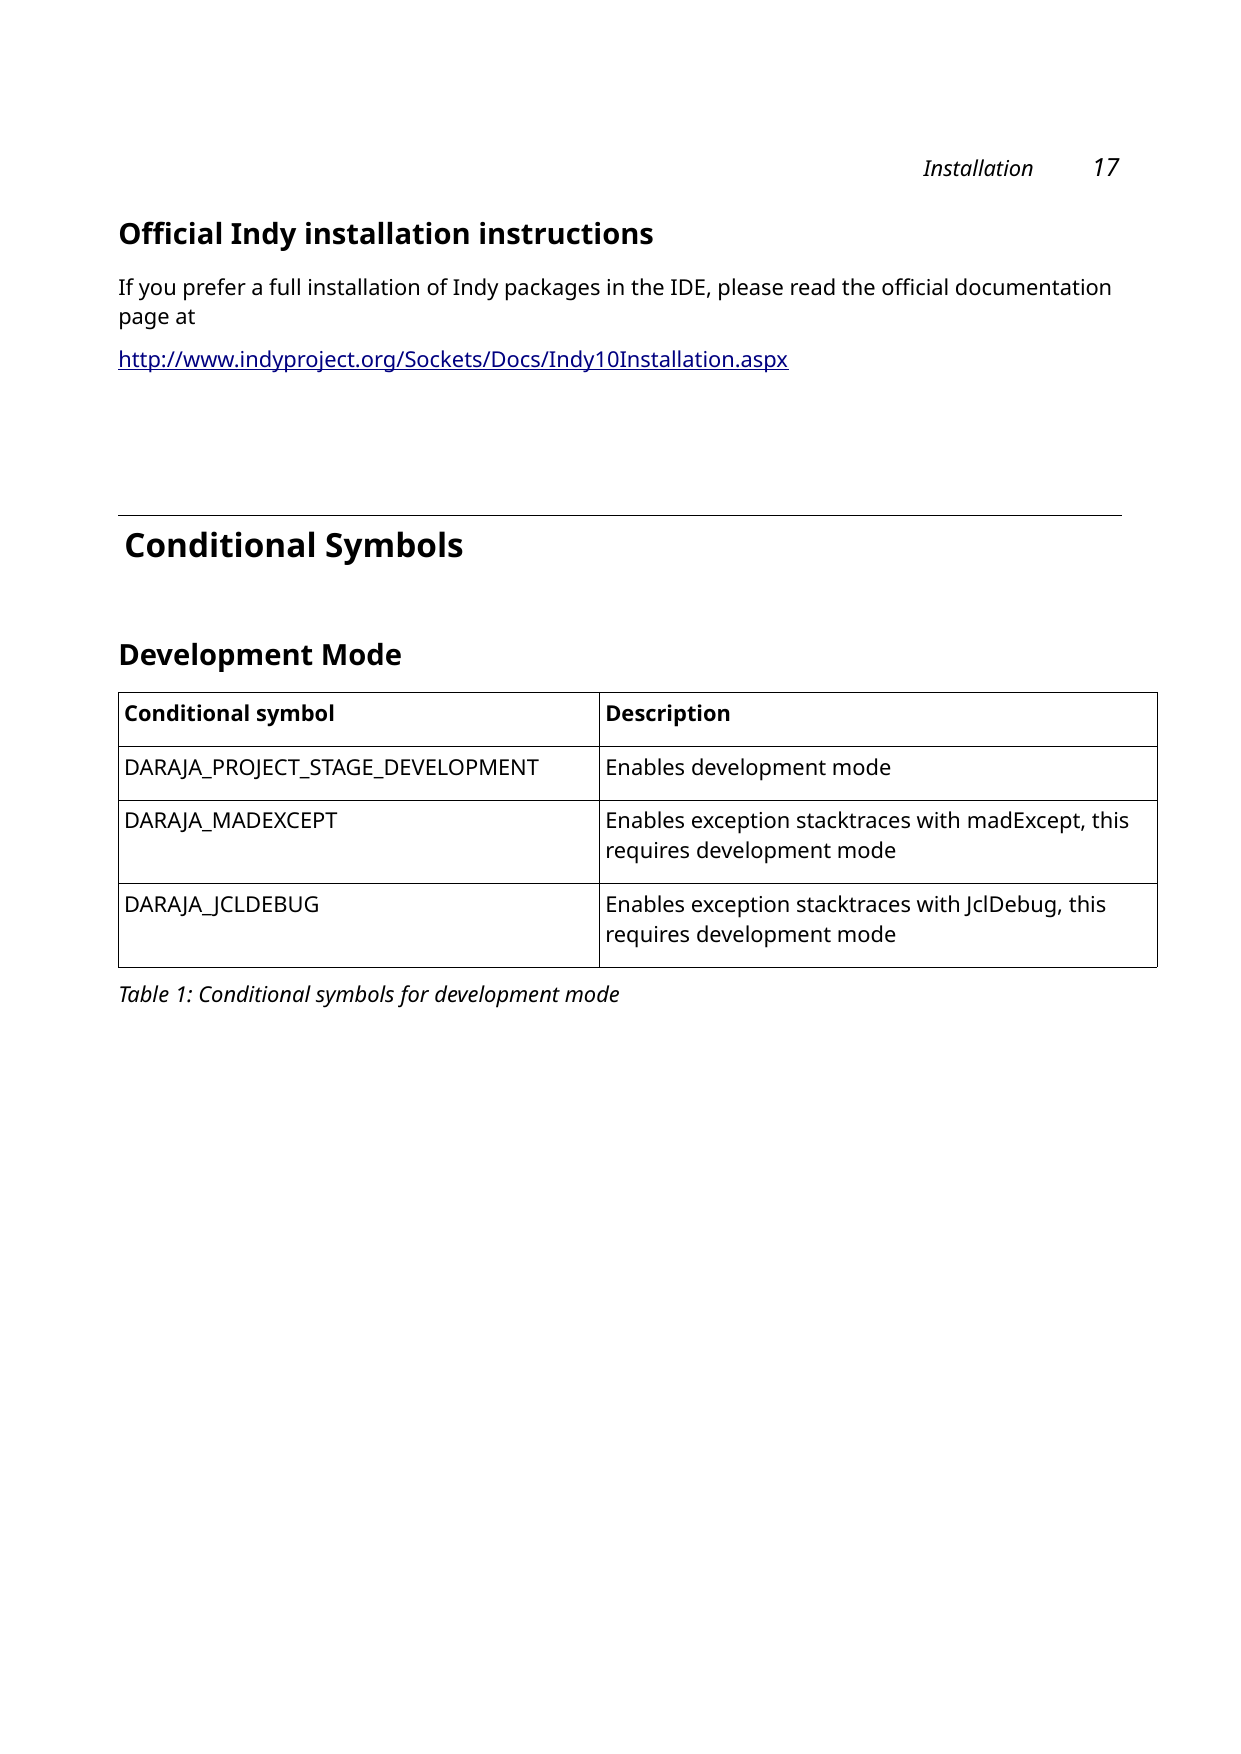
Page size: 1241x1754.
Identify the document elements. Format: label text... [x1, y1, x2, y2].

table_cell Enables exception stacktraces with madExcept, this requires development mode [600, 801, 1157, 883]
text Table 1: Conditional symbols for development mode [118, 979, 1122, 1009]
table_cell Enables development mode [600, 747, 1157, 799]
text If you prefer a full installation of Indy packages in the IDE, please read the official documentation page at [118, 272, 1122, 331]
text http://www.indyproject.org/Sockets/Docs/Indy10Installation.aspx [118, 344, 1122, 373]
subtitle Official Indy installation instructions [118, 213, 1122, 253]
table_cell Enables exception stacktraces with JclDebug, this requires development mode [600, 884, 1157, 967]
subtitle Conditional Symbols [118, 516, 1122, 573]
subtitle Development Mode [118, 634, 1122, 673]
table_cell DARAJA_PROJECT_STAGE_DEVELOPMENT [119, 747, 599, 799]
table_cell DARAJA_MADEXCEPT [119, 801, 599, 883]
table_header Conditional symbol [119, 693, 599, 746]
table_header Description [600, 693, 1157, 746]
table_cell DARAJA_JCLDEBUG [119, 884, 599, 967]
